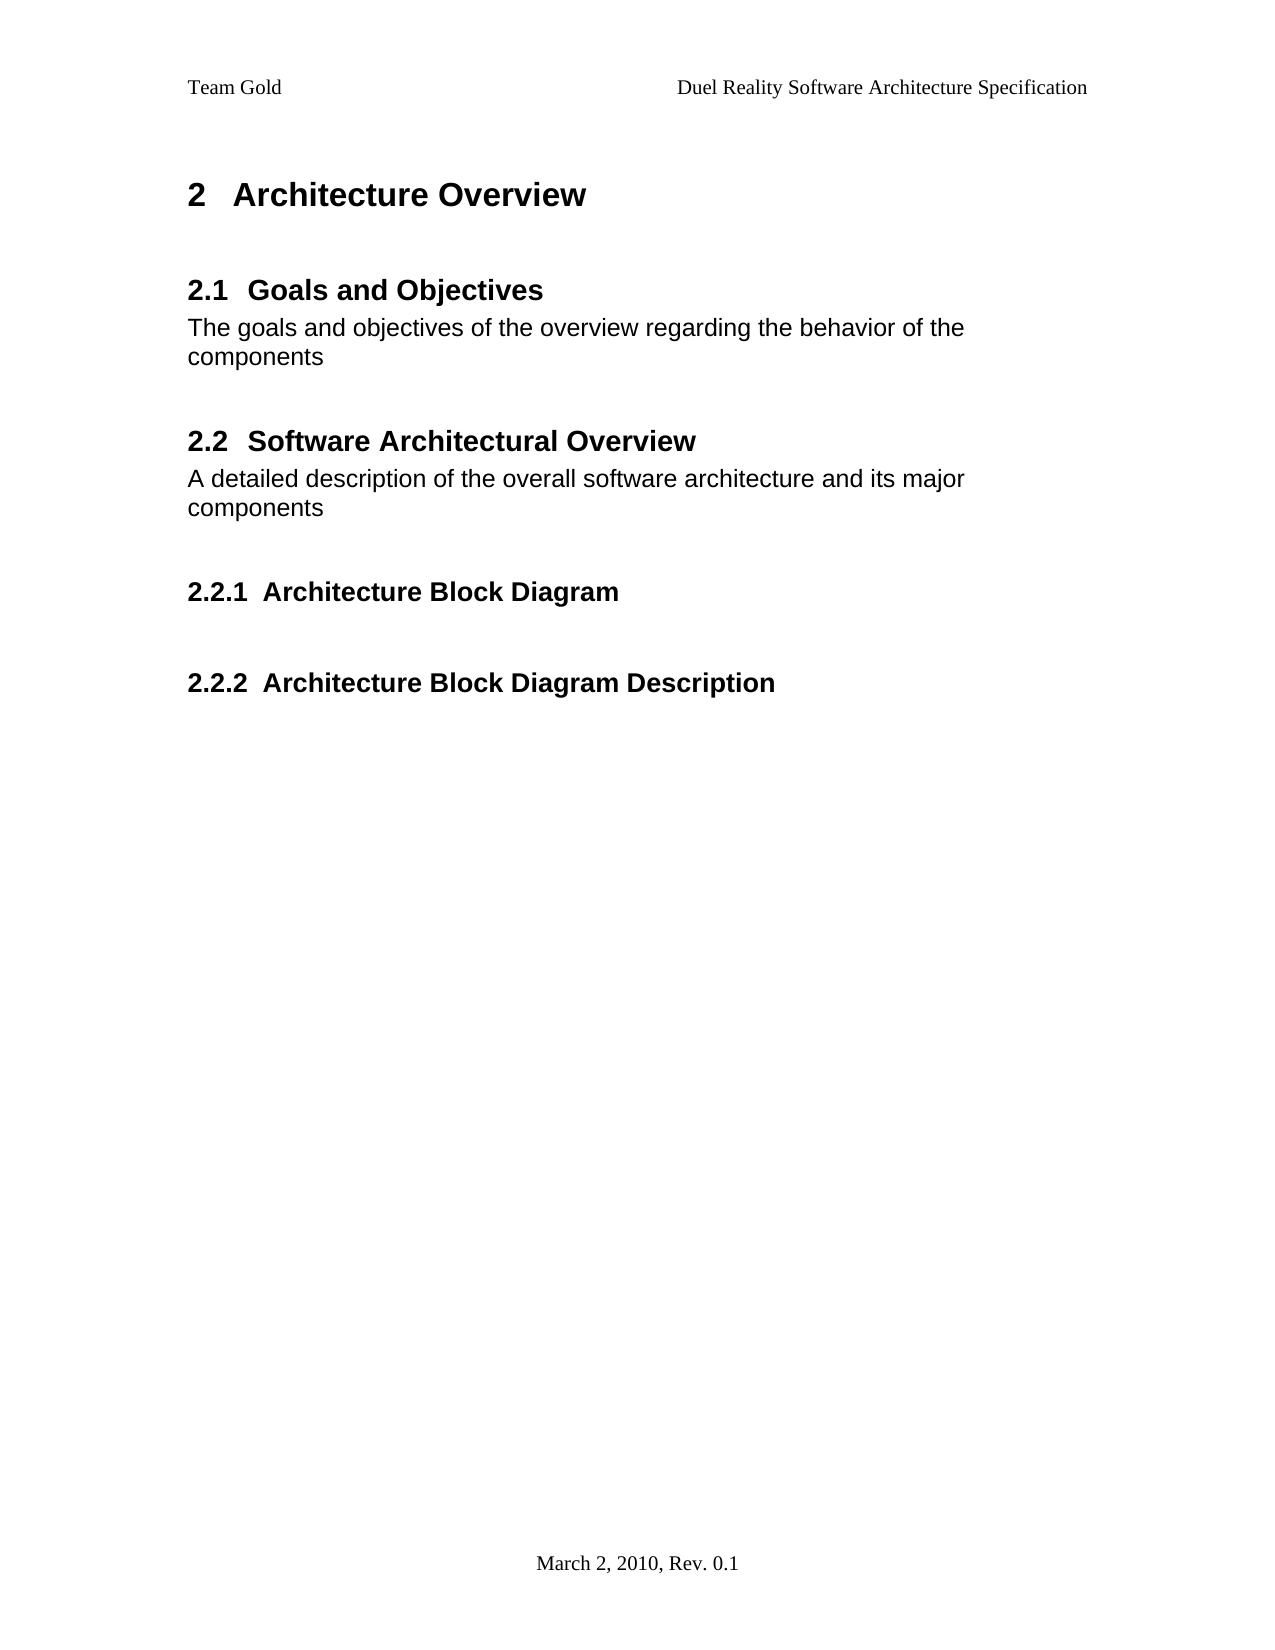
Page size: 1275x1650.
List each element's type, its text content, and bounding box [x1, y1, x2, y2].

text A detailed description of the overall software architecture and its major components [187, 464, 1087, 522]
subtitle Architecture Block Diagram Description [187, 667, 1087, 698]
subtitle Goals and Objectives [187, 273, 1087, 307]
subtitle Architecture Overview [187, 175, 1087, 213]
text The goals and objectives of the overview regarding the behavior of the components [187, 313, 1087, 371]
subtitle Architecture Block Diagram [187, 576, 1087, 607]
subtitle Software Architectural Overview [187, 424, 1087, 458]
